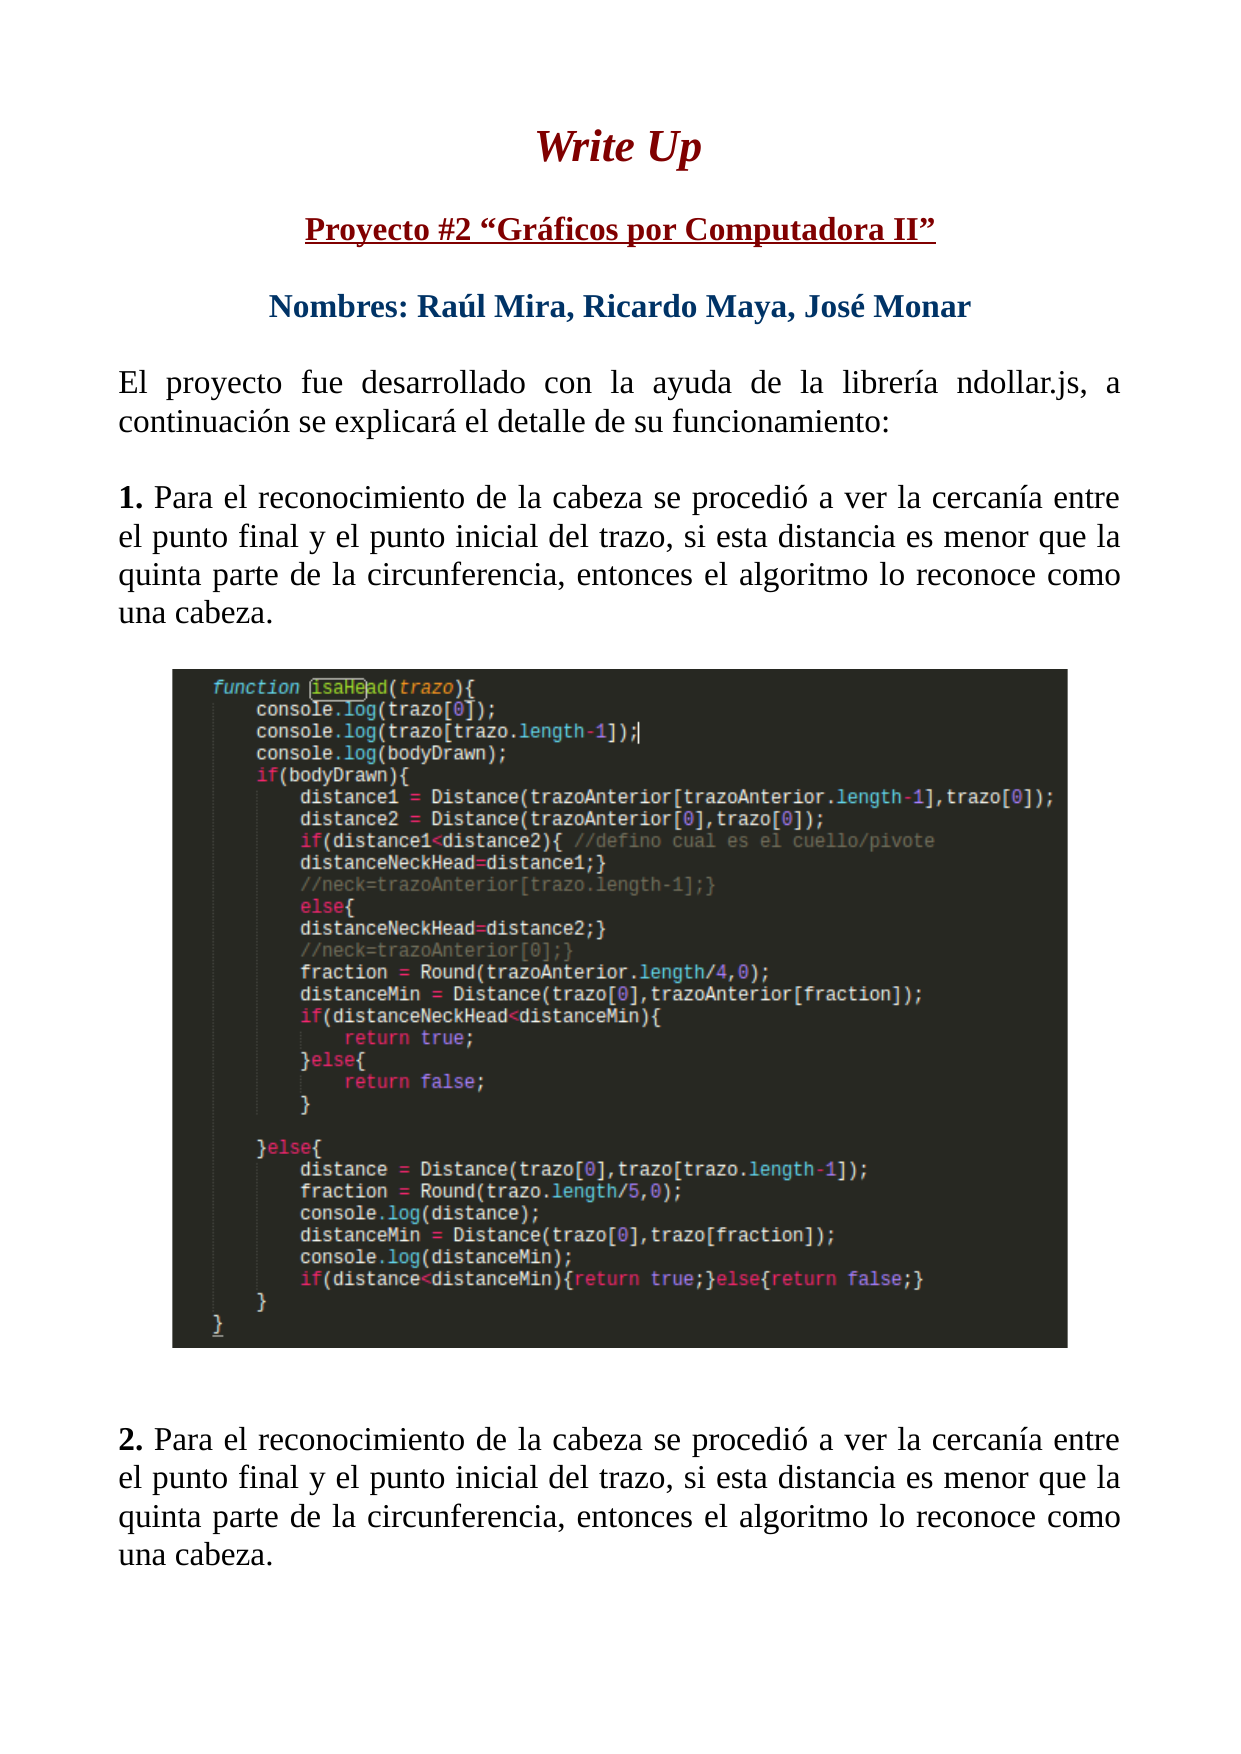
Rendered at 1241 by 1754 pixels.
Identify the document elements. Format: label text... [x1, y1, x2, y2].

text El proyecto fue desarrollado con la ayuda de la librería ndollar.js, a continuación se explicará el detalle de su funcionamiento: [118, 362, 1122, 439]
text Nombres: Raúl Mira, Ricardo Maya, José Monar [118, 286, 1122, 324]
text 1. Para el reconocimiento de la cabeza se procedió a ver la cercanía entre el punto final y el punto inicial del trazo, si esta distancia es menor que la quinta parte de la circunferencia, entonces el algoritmo lo reconoce como una cabeza. [118, 477, 1122, 631]
picture [172, 669, 1068, 1348]
text Proyecto #2 “Gráficos por Computadora II” [118, 209, 1122, 247]
text Write Up [118, 118, 1122, 171]
text 2. Para el reconocimiento de la cabeza se procedió a ver la cercanía entre el punto final y el punto inicial del trazo, si esta distancia es menor que la quinta parte de la circunferencia, entonces el algoritmo lo reconoce como una cabeza. [118, 1419, 1122, 1572]
